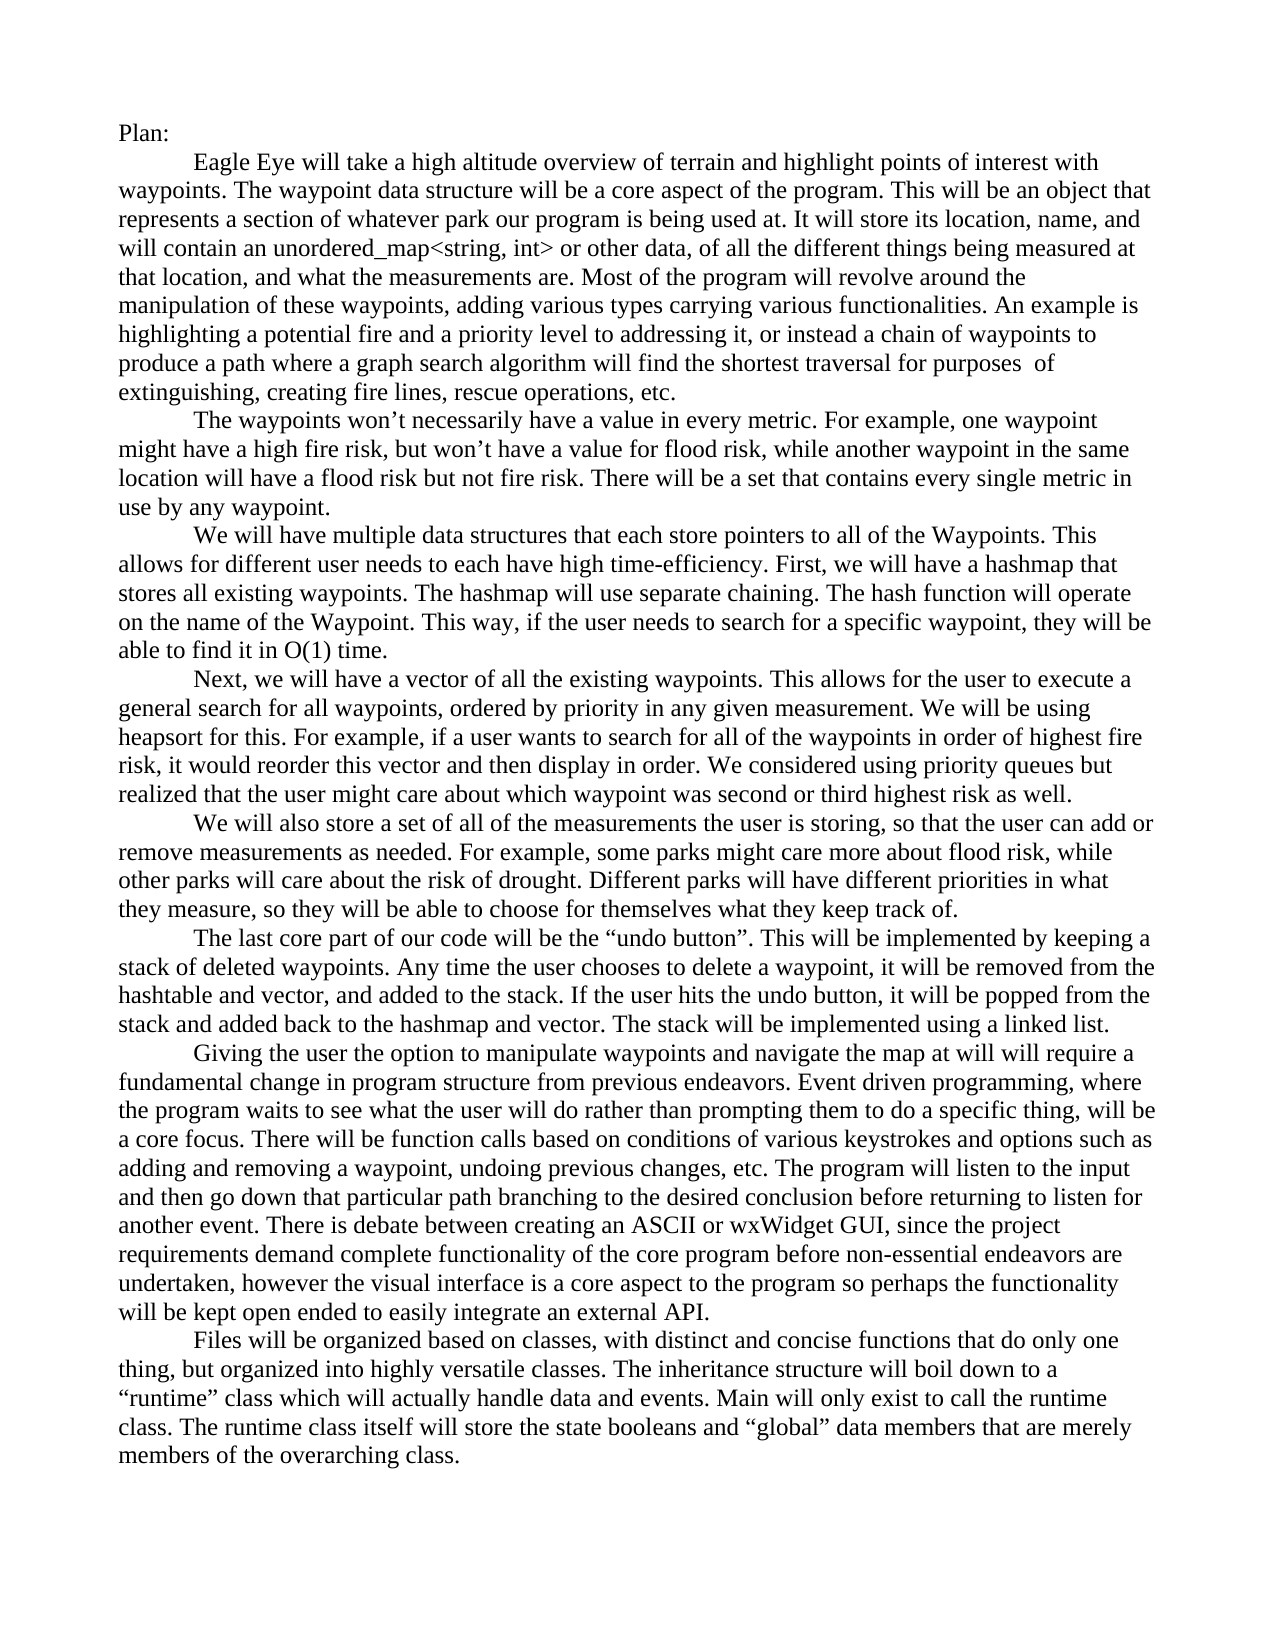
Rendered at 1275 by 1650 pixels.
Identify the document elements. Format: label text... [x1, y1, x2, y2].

text Files will be organized based on classes, with distinct and concise functions that do only one thing, but organized into highly versatile classes. The inheritance structure will boil down to a “runtime” class which will actually handle data and events. Main will only exist to call the runtime class. The runtime class itself will store the state booleans and “global” data members that are merely members of the overarching class. [118, 1326, 1157, 1469]
text Plan: [118, 118, 1157, 147]
text We will have multiple data structures that each store pointers to all of the Waypoints. This allows for different user needs to each have high time-efficiency. First, we will have a hashmap that stores all existing waypoints. The hashmap will use separate chaining. The hash function will operate on the name of the Waypoint. This way, if the user needs to search for a specific waypoint, they will be able to find it in O(1) time. [118, 521, 1157, 664]
text The last core part of our code will be the “undo button”. This will be implemented by keeping a stack of deleted waypoints. Any time the user chooses to delete a waypoint, it will be removed from the hashtable and vector, and added to the stack. If the user hits the undo button, it will be popped from the stack and added back to the hashmap and vector. The stack will be implemented using a linked list. [118, 923, 1157, 1038]
text We will also store a set of all of the measurements the user is storing, so that the user can add or remove measurements as needed. For example, some parks might care more about flood risk, while other parks will care about the risk of drought. Different parks will have different priorities in what they measure, so they will be able to choose for themselves what they keep track of. [118, 808, 1157, 923]
text Next, we will have a vector of all the existing waypoints. This allows for the user to execute a general search for all waypoints, ordered by priority in any given measurement. We will be using heapsort for this. For example, if a user wants to search for all of the waypoints in order of highest fire risk, it would reorder this vector and then display in order. We considered using priority queues but realized that the user might care about which waypoint was second or third highest risk as well. [118, 664, 1157, 808]
text Giving the user the option to manipulate waypoints and navigate the map at will will require a fundamental change in program structure from previous endeavors. Event driven programming, where the program waits to see what the user will do rather than prompting them to do a specific thing, will be a core focus. There will be function calls based on conditions of various keystrokes and options such as adding and removing a waypoint, undoing previous changes, etc. The program will listen to the input and then go down that particular path branching to the desired conclusion before returning to listen for another event. There is debate between creating an ASCII or wxWidget GUI, since the project requirements demand complete functionality of the core program before non-essential endeavors are undertaken, however the visual interface is a core aspect to the program so perhaps the functionality will be kept open ended to easily integrate an external API. [118, 1038, 1157, 1326]
text The waypoints won’t necessarily have a value in every metric. For example, one waypoint might have a high fire risk, but won’t have a value for flood risk, while another waypoint in the same location will have a flood risk but not fire risk. There will be a set that contains every single metric in use by any waypoint. [118, 406, 1157, 521]
text Eagle Eye will take a high altitude overview of terrain and highlight points of interest with waypoints. The waypoint data structure will be a core aspect of the program. This will be an object that represents a section of whatever park our program is being used at. It will store its location, name, and will contain an unordered_map<string, int> or other data, of all the different things being measured at that location, and what the measurements are. Most of the program will revolve around the manipulation of these waypoints, adding various types carrying various functionalities. An example is highlighting a potential fire and a priority level to addressing it, or instead a chain of waypoints to produce a path where a graph search algorithm will find the shortest traversal for purposes of extinguishing, creating fire lines, rescue operations, etc. [118, 147, 1157, 406]
